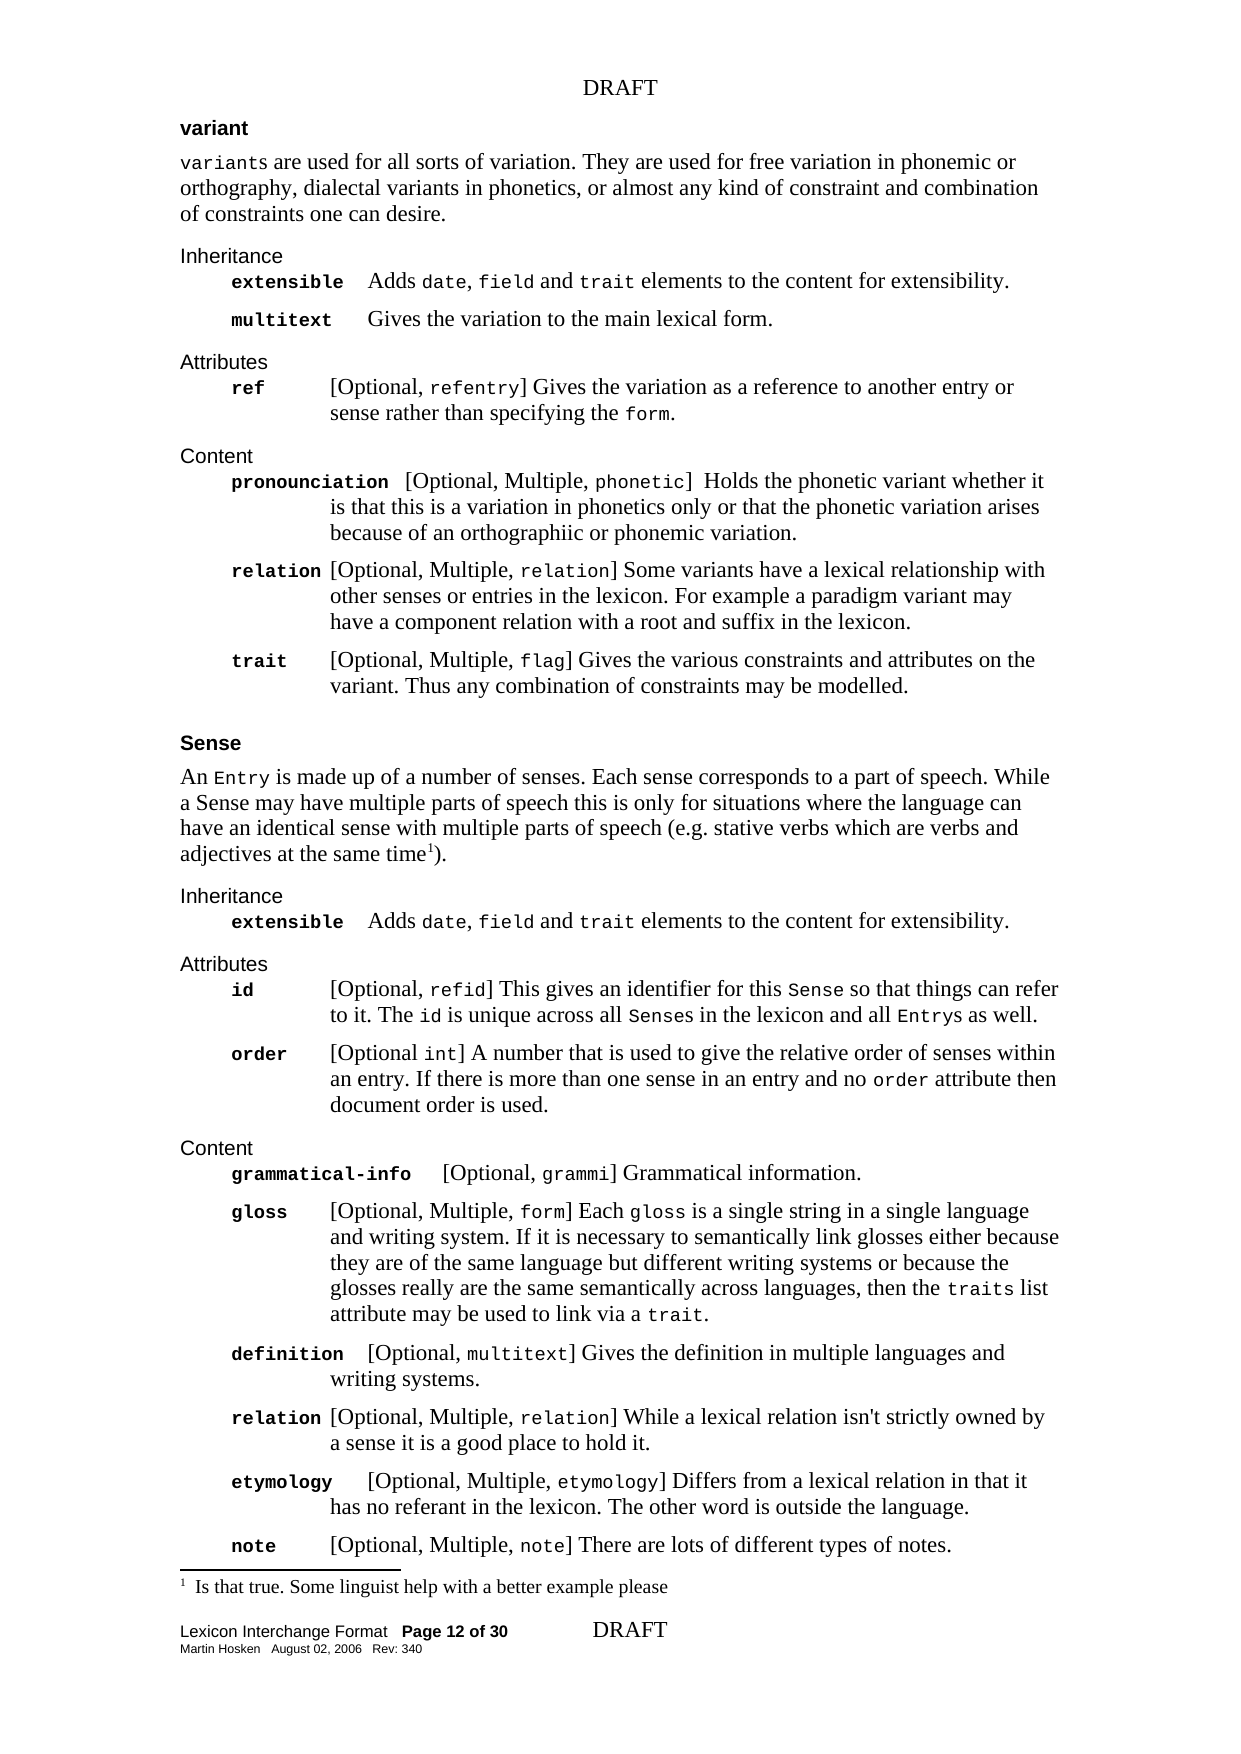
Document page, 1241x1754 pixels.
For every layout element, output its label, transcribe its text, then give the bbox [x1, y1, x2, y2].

subtitle Content [180, 1136, 1061, 1160]
subtitle Inheritance [180, 244, 1061, 268]
subtitle variant [180, 117, 1061, 140]
text relation [Optional, Multiple, relation] While a lexical relation isn't strictly owned by a sense it is a good place to hold it. [231, 1404, 1061, 1455]
text relation [Optional, Multiple, relation] Some variants have a lexical relationship with other senses or entries in the lexicon. For example a paradigm variant may have a component relation with a root and suffix in the lexicon. [231, 557, 1061, 634]
text pronounciation [Optional, Multiple, phonetic] Holds the phonetic variant whether it is that this is a variation in phonetics only or that the phonetic variation arises because of an orthographiic or phonemic variation. [231, 468, 1061, 545]
text grammatical-info [Optional, grammi] Grammatical information. [231, 1160, 1061, 1186]
text multitext Gives the variation to the main lexical form. [231, 306, 1061, 332]
text note [Optional, Multiple, note] There are lots of different types of notes. [231, 1532, 1061, 1558]
text ref [Optional, refentry] Gives the variation as a reference to another entry or sense rather than specifying the form. [231, 374, 1061, 426]
text variants are used for all sorts of variation. They are used for free variation in phonemic or orthography, dialectal variants in phonetics, or almost any kind of constraint and combination of constraints one can desire. [180, 149, 1061, 226]
text etymology [Optional, Multiple, etymology] Differs from a lexical relation in that it has no referant in the lexicon. The other word is outside the language. [231, 1468, 1061, 1519]
text definition [Optional, multitext] Gives the definition in multiple languages and writing systems. [231, 1340, 1061, 1391]
subtitle Sense [180, 732, 1061, 755]
text gloss [Optional, Multiple, form] Each gloss is a single string in a single language and writing system. If it is necessary to semantically link glosses either because they are of the same language but different writing systems or because the glosses really are the same semantically across languages, then the traits list attribute may be used to link via a trait. [231, 1198, 1061, 1327]
subtitle Inheritance [180, 885, 1061, 908]
text Is that true. Some linguist help with a better example please [180, 1576, 1061, 1598]
text An Entry is made up of a number of senses. Each sense corresponds to a part of speech. While a Sense may have multiple parts of speech this is only for situations where the language can have an identical sense with multiple parts of speech (e.g. stative verbs which are verbs and adjectives at the same time). [180, 764, 1061, 866]
subtitle Attributes [180, 953, 1061, 976]
subtitle Attributes [180, 351, 1061, 374]
subtitle Content [180, 445, 1061, 468]
text trait [Optional, Multiple, flag] Gives the various constraints and attributes on the variant. Thus any combination of constraints may be modelled. [231, 647, 1061, 698]
text id [Optional, refid] This gives an identifier for this Sense so that things can refer to it. The id is unique across all Senses in the lexicon and all Entrys as well. [231, 976, 1061, 1028]
text extensible Adds date, field and trait elements to the content for extensibility. [231, 908, 1061, 934]
text order [Optional int] A number that is used to give the relative order of senses within an entry. If there is more than one sense in an entry and no order attribute then document order is used. [231, 1040, 1061, 1118]
text extensible Adds date, field and trait elements to the content for extensibility. [231, 268, 1061, 294]
